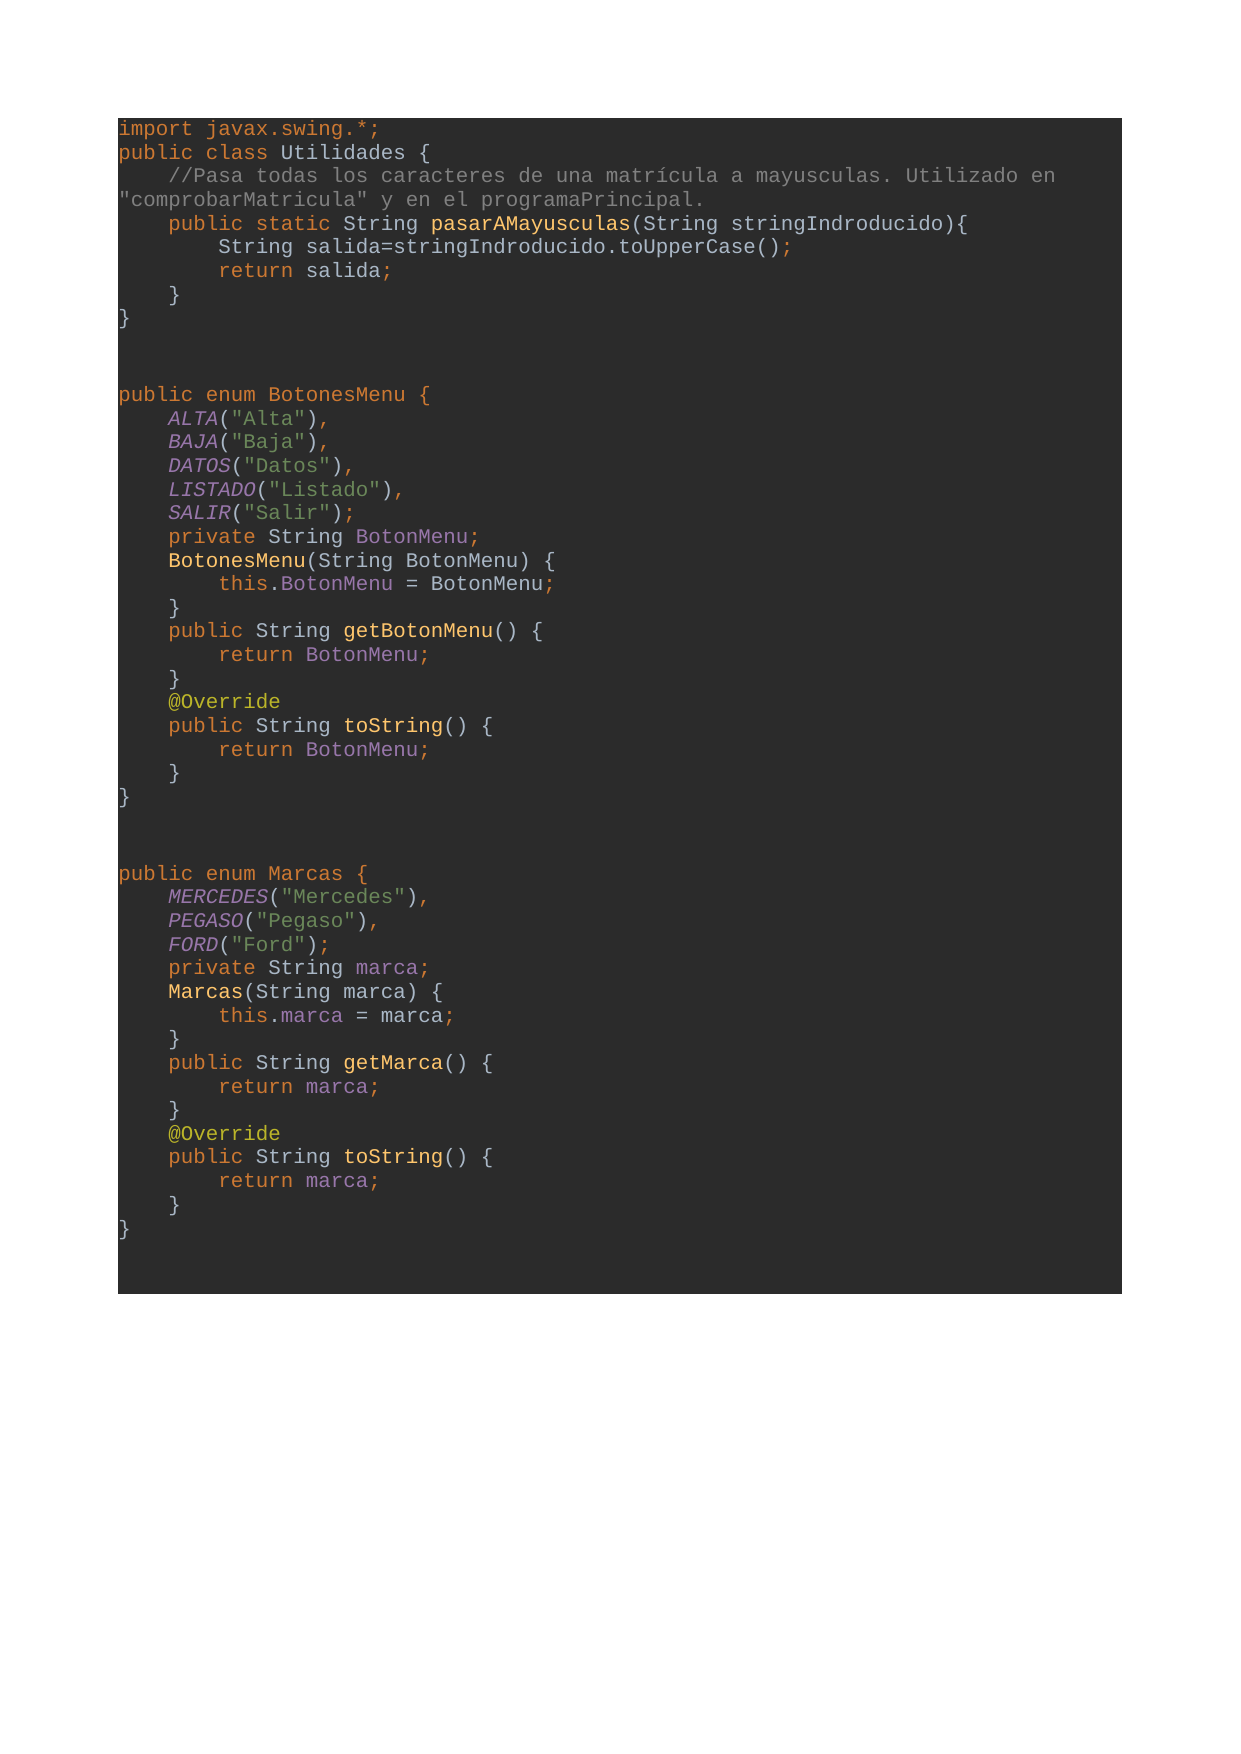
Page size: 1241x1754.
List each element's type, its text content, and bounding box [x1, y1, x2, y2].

text public String getBotonMenu() { [118, 621, 1122, 644]
text this.BotonMenu = BotonMenu; [118, 573, 1122, 597]
text return BotonMenu; [118, 644, 1122, 668]
text FORD("Ford"); [118, 934, 1122, 957]
text MERCEDES("Mercedes"), [118, 886, 1122, 910]
text public String getMarca() { [118, 1052, 1122, 1076]
text return BotonMenu; [118, 739, 1122, 762]
text BotonesMenu(String BotonMenu) { [118, 549, 1122, 573]
text SALIR("Salir"); [118, 502, 1122, 526]
text private String marca; [118, 957, 1122, 981]
text DATOS("Datos"), [118, 455, 1122, 479]
text } [118, 284, 1122, 307]
text return marca; [118, 1076, 1122, 1099]
text private String BotonMenu; [118, 526, 1122, 549]
text } [118, 307, 1122, 331]
text PEGASO("Pegaso"), [118, 910, 1122, 934]
text return salida; [118, 260, 1122, 284]
text } [118, 1217, 1122, 1241]
text import javax.swing.*; [118, 118, 1122, 142]
text Marcas(String marca) { [118, 981, 1122, 1005]
text } [118, 762, 1122, 786]
text } [118, 786, 1122, 810]
text //Pasa todas los caracteres de una matrícula a mayusculas. Utilizado en "comprobarMatricula" y en el programaPrincipal. [118, 165, 1122, 213]
text public static String pasarAMayusculas(String stringIndroducido){ [118, 213, 1122, 236]
text this.marca = marca; [118, 1005, 1122, 1028]
text } [118, 597, 1122, 621]
text @Override [118, 1123, 1122, 1147]
text public enum BotonesMenu { [118, 384, 1122, 408]
text String salida=stringIndroducido.toUpperCase(); [118, 236, 1122, 260]
text ALTA("Alta"), [118, 408, 1122, 431]
text @Override [118, 691, 1122, 715]
text public enum Marcas { [118, 863, 1122, 886]
text public String toString() { [118, 715, 1122, 739]
text } [118, 1194, 1122, 1217]
text BAJA("Baja"), [118, 431, 1122, 455]
text } [118, 668, 1122, 691]
text public class Utilidades { [118, 142, 1122, 165]
text } [118, 1099, 1122, 1123]
text LISTADO("Listado"), [118, 479, 1122, 502]
text public String toString() { [118, 1147, 1122, 1170]
text } [118, 1028, 1122, 1052]
text return marca; [118, 1170, 1122, 1194]
